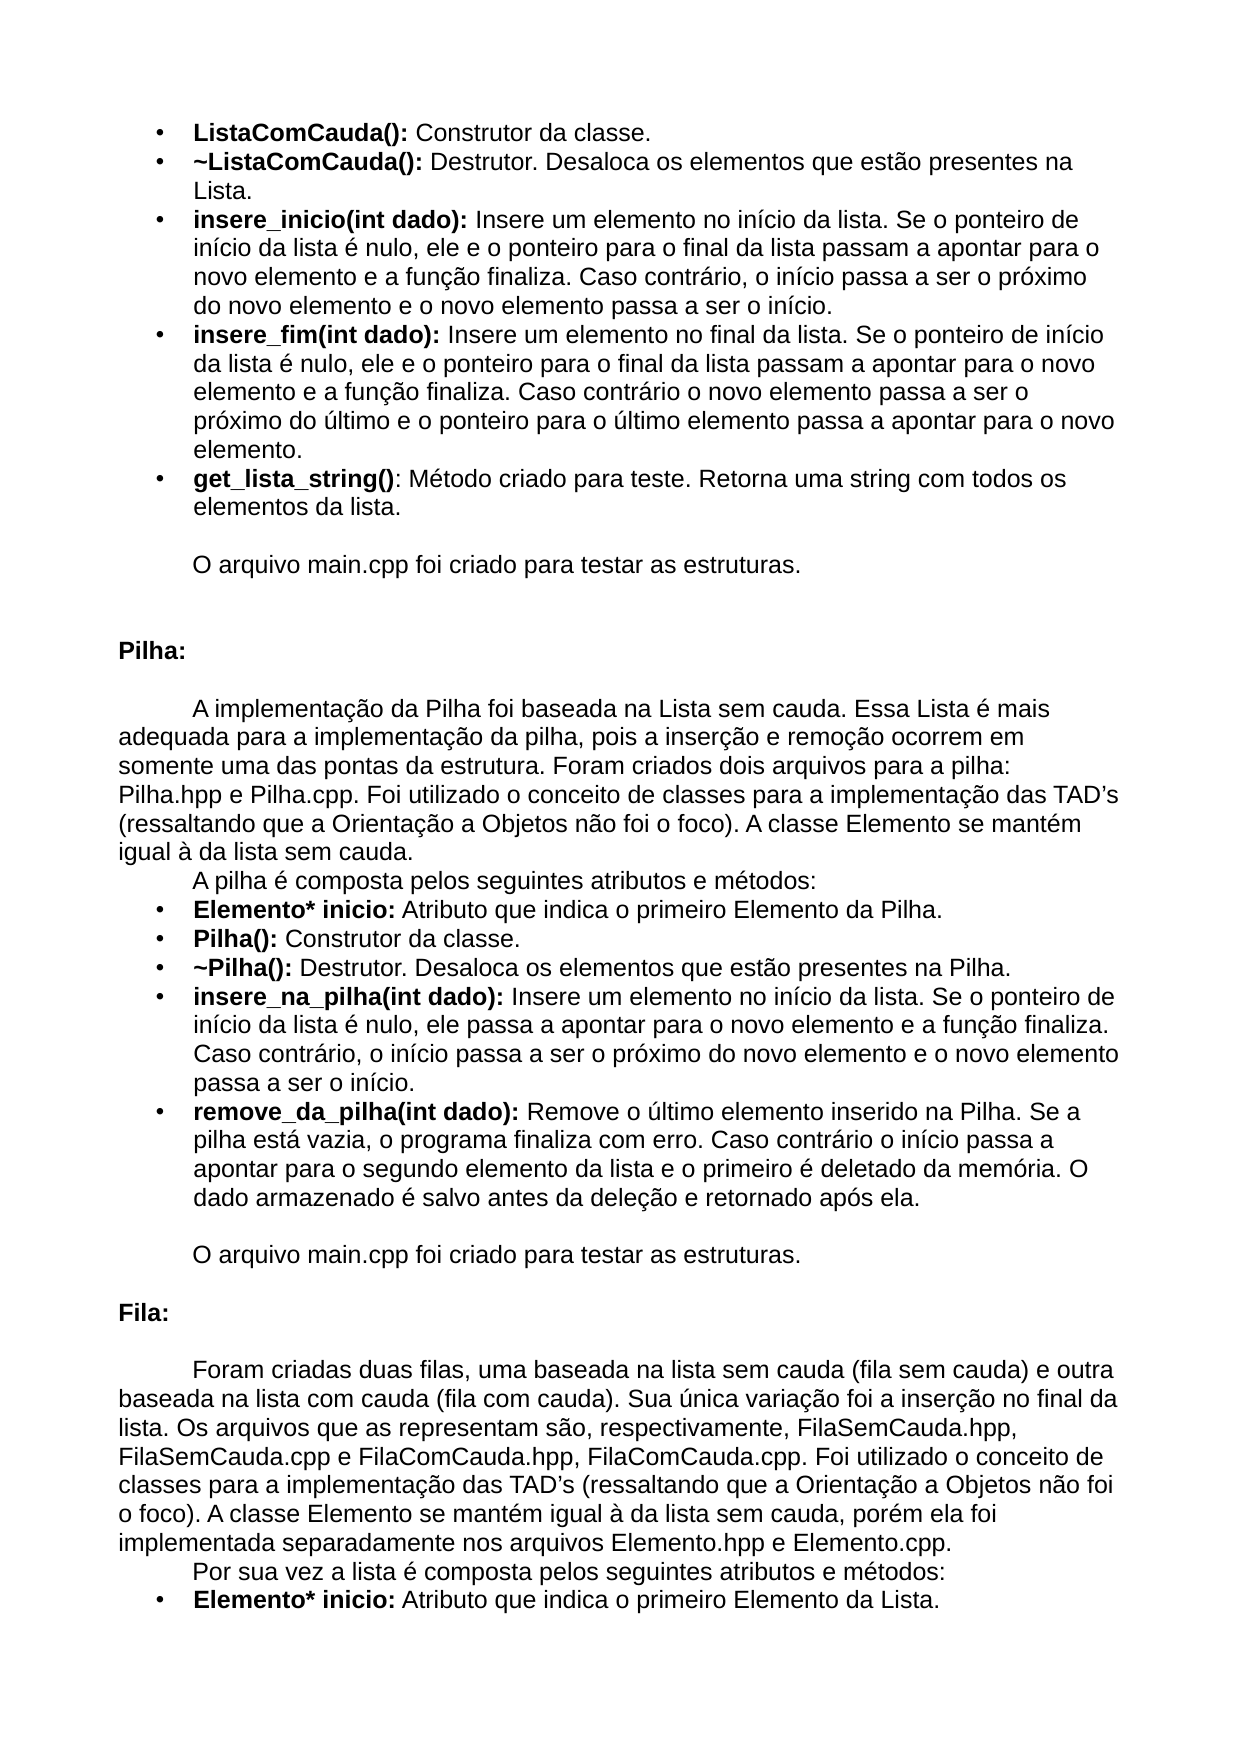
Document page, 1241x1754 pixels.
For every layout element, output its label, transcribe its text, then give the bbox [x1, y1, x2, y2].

list Pilha(): Construtor da classe. [156, 924, 1122, 953]
text Fila: [118, 1298, 1122, 1327]
text A pilha é composta pelos seguintes atributos e métodos: [118, 866, 1122, 895]
list ~Pilha(): Destrutor. Desaloca os elementos que estão presentes na Pilha. [156, 953, 1122, 981]
text O arquivo main.cpp foi criado para testar as estruturas. [118, 550, 1122, 579]
list remove_da_pilha(int dado): Remove o último elemento inserido na Pilha. Se a pilha está vazia, o programa finaliza com erro. Caso contrário o início passa a apontar para o segundo elemento da lista e o primeiro é deletado da memória. O dado armazenado é salvo antes da deleção e retornado após ela. [156, 1097, 1122, 1212]
text Por sua vez a lista é composta pelos seguintes atributos e métodos: [118, 1557, 1122, 1585]
list ListaComCauda(): Construtor da classe. [156, 118, 1122, 147]
list insere_na_pilha(int dado): Insere um elemento no início da lista. Se o ponteiro de início da lista é nulo, ele passa a apontar para o novo elemento e a função finaliza. Caso contrário, o início passa a ser o próximo do novo elemento e o novo elemento passa a ser o início. [156, 981, 1122, 1097]
list Elemento* inicio: Atributo que indica o primeiro Elemento da Lista. [156, 1585, 1122, 1614]
list insere_inicio(int dado): Insere um elemento no início da lista. Se o ponteiro de início da lista é nulo, ele e o ponteiro para o final da lista passam a apontar para o novo elemento e a função finaliza. Caso contrário, o início passa a ser o próximo do novo elemento e o novo elemento passa a ser o início. [156, 204, 1122, 320]
list insere_fim(int dado): Insere um elemento no final da lista. Se o ponteiro de início da lista é nulo, ele e o ponteiro para o final da lista passam a apontar para o novo elemento e a função finaliza. Caso contrário o novo elemento passa a ser o próximo do último e o ponteiro para o último elemento passa a apontar para o novo elemento. [156, 320, 1122, 463]
text Pilha: [118, 636, 1122, 665]
text O arquivo main.cpp foi criado para testar as estruturas. [118, 1240, 1122, 1269]
list ~ListaComCauda(): Destrutor. Desaloca os elementos que estão presentes na Lista. [156, 147, 1122, 204]
text A implementação da Pilha foi baseada na Lista sem cauda. Essa Lista é mais adequada para a implementação da pilha, pois a inserção e remoção ocorrem em somente uma das pontas da estrutura. Foram criados dois arquivos para a pilha: Pilha.hpp e Pilha.cpp. Foi utilizado o conceito de classes para a implementação das TAD’s (ressaltando que a Orientação a Objetos não foi o foco). A classe Elemento se mantém igual à da lista sem cauda. [118, 694, 1122, 866]
list Elemento* inicio: Atributo que indica o primeiro Elemento da Pilha. [156, 895, 1122, 924]
list get_lista_string(): Método criado para teste. Retorna uma string com todos os elementos da lista. [156, 463, 1122, 521]
text Foram criadas duas filas, uma baseada na lista sem cauda (fila sem cauda) e outra baseada na lista com cauda (fila com cauda). Sua única variação foi a inserção no final da lista. Os arquivos que as representam são, respectivamente, FilaSemCauda.hpp, FilaSemCauda.cpp e FilaComCauda.hpp, FilaComCauda.cpp. Foi utilizado o conceito de classes para a implementação das TAD’s (ressaltando que a Orientação a Objetos não foi o foco). A classe Elemento se mantém igual à da lista sem cauda, porém ela foi implementada separadamente nos arquivos Elemento.hpp e Elemento.cpp. [118, 1355, 1122, 1557]
